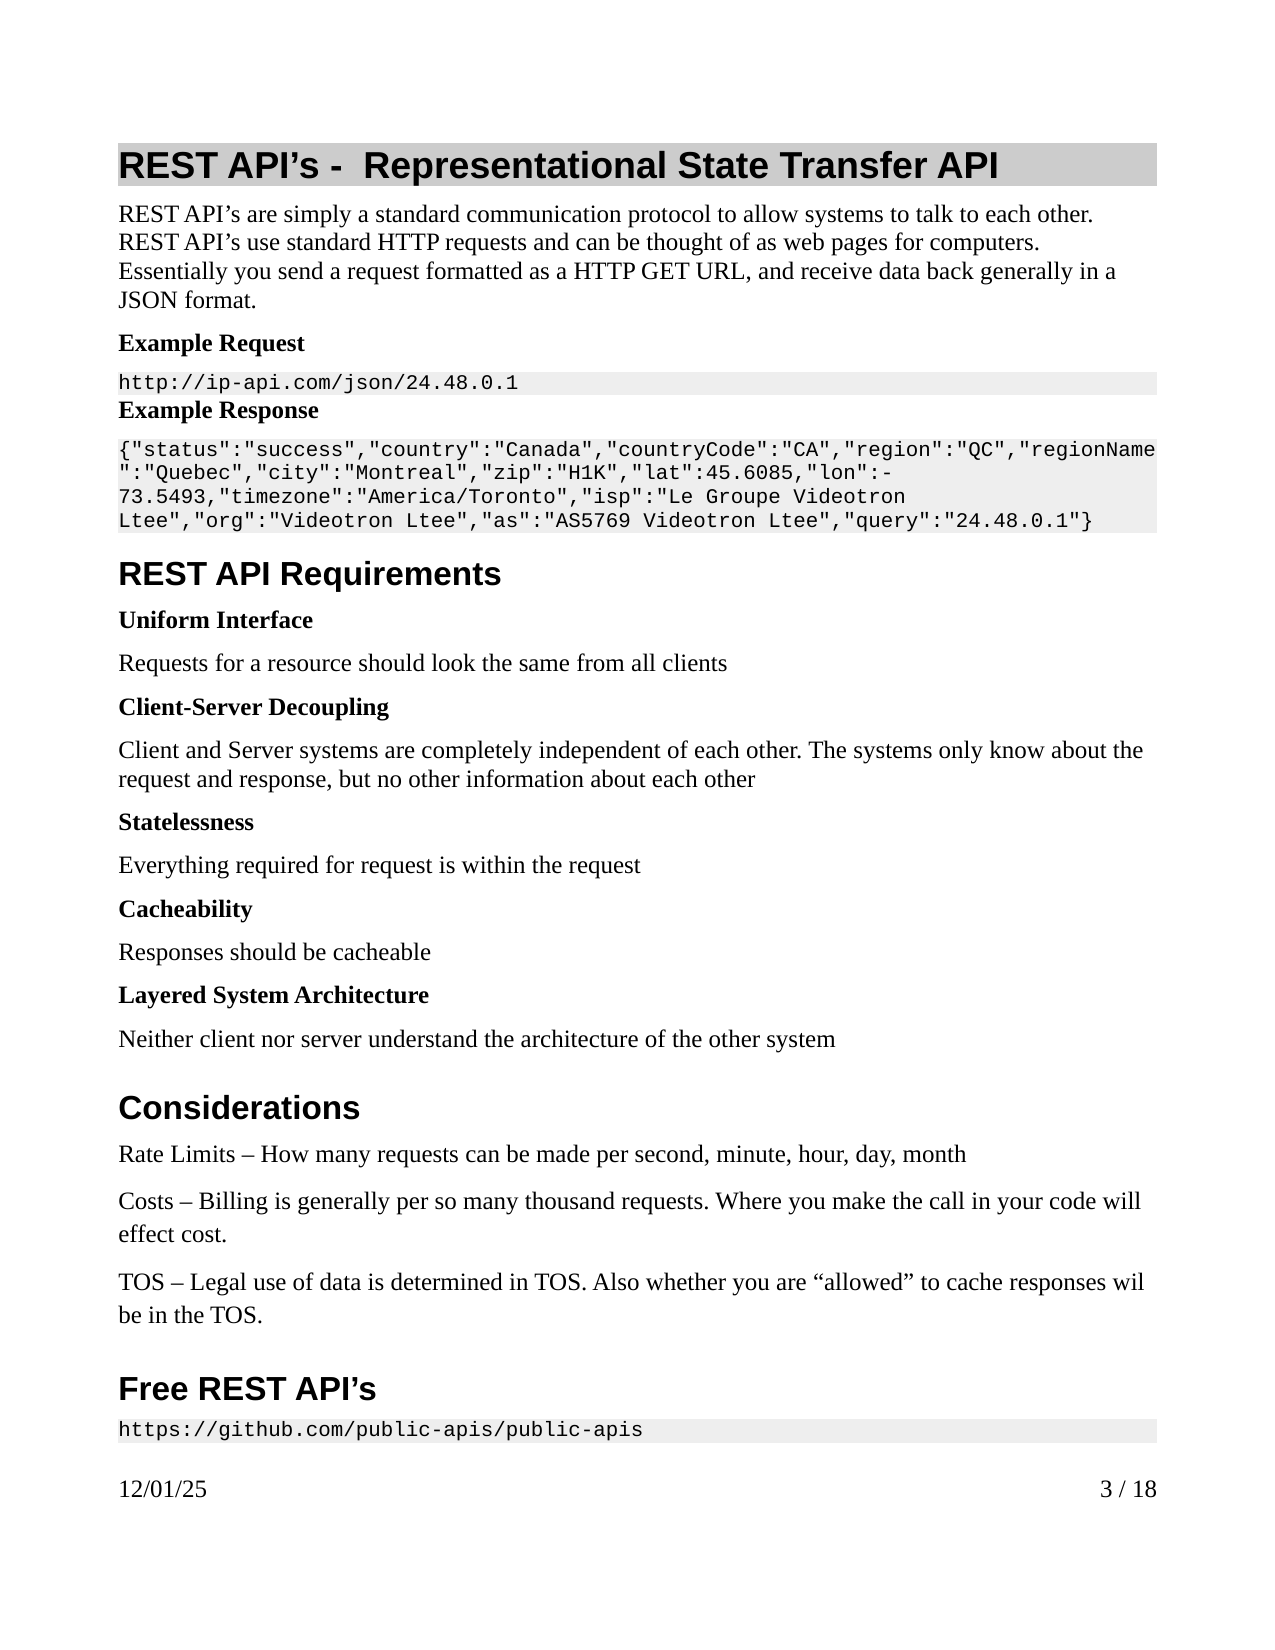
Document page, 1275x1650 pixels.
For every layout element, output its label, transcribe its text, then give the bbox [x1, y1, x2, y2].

text Responses should be cacheable [118, 937, 1157, 966]
text Statelessness [118, 807, 1157, 836]
text https://github.com/public-apis/public-apis [118, 1419, 1157, 1443]
subtitle Free REST API’s [118, 1368, 1157, 1407]
text Layered System Architecture [118, 980, 1157, 1009]
text Client and Server systems are completely independent of each other. The systems only know about the request and response, but no other information about each other [118, 735, 1157, 792]
text REST API’s are simply a standard communication protocol to allow systems to talk to each other. REST API’s use standard HTTP requests and can be thought of as web pages for computers. Essentially you send a request formatted as a HTTP GET URL, and receive data back generally in a JSON format. [118, 199, 1157, 314]
text Client-Server Decoupling [118, 692, 1157, 720]
text {"status":"success","country":"Canada","countryCode":"CA","region":"QC","regionName":"Quebec","city":"Montreal","zip":"H1K","lat":45.6085,"lon":-73.5493,"timezone":"America/Toronto","isp":"Le Groupe Videotron Ltee","org":"Videotron Ltee","as":"AS5769 Videotron Ltee","query":"24.48.0.1"} [118, 439, 1157, 533]
text Rate Limits – How many requests can be made per second, minute, hour, day, month [118, 1139, 1157, 1168]
text Example Request [118, 328, 1157, 357]
text Example Response [118, 395, 1157, 424]
subtitle REST API Requirements [118, 554, 1157, 592]
text Neither client nor server understand the architecture of the other system [118, 1024, 1157, 1052]
text Uniform Interface [118, 605, 1157, 634]
text Cacheability [118, 894, 1157, 922]
text http://ip-api.com/json/24.48.0.1 [118, 372, 1157, 395]
text Everything required for request is within the request [118, 850, 1157, 879]
text TOS – Legal use of data is determined in TOS. Also whether you are “allowed” to cache responses wil be in the TOS. [118, 1267, 1157, 1329]
subtitle REST API’s - Representational State Transfer API [118, 143, 1157, 186]
text Costs – Billing is generally per so many thousand requests. Where you make the call in your code will effect cost. [118, 1186, 1157, 1248]
subtitle Considerations [118, 1088, 1157, 1126]
text Requests for a resource should look the same from all clients [118, 648, 1157, 677]
